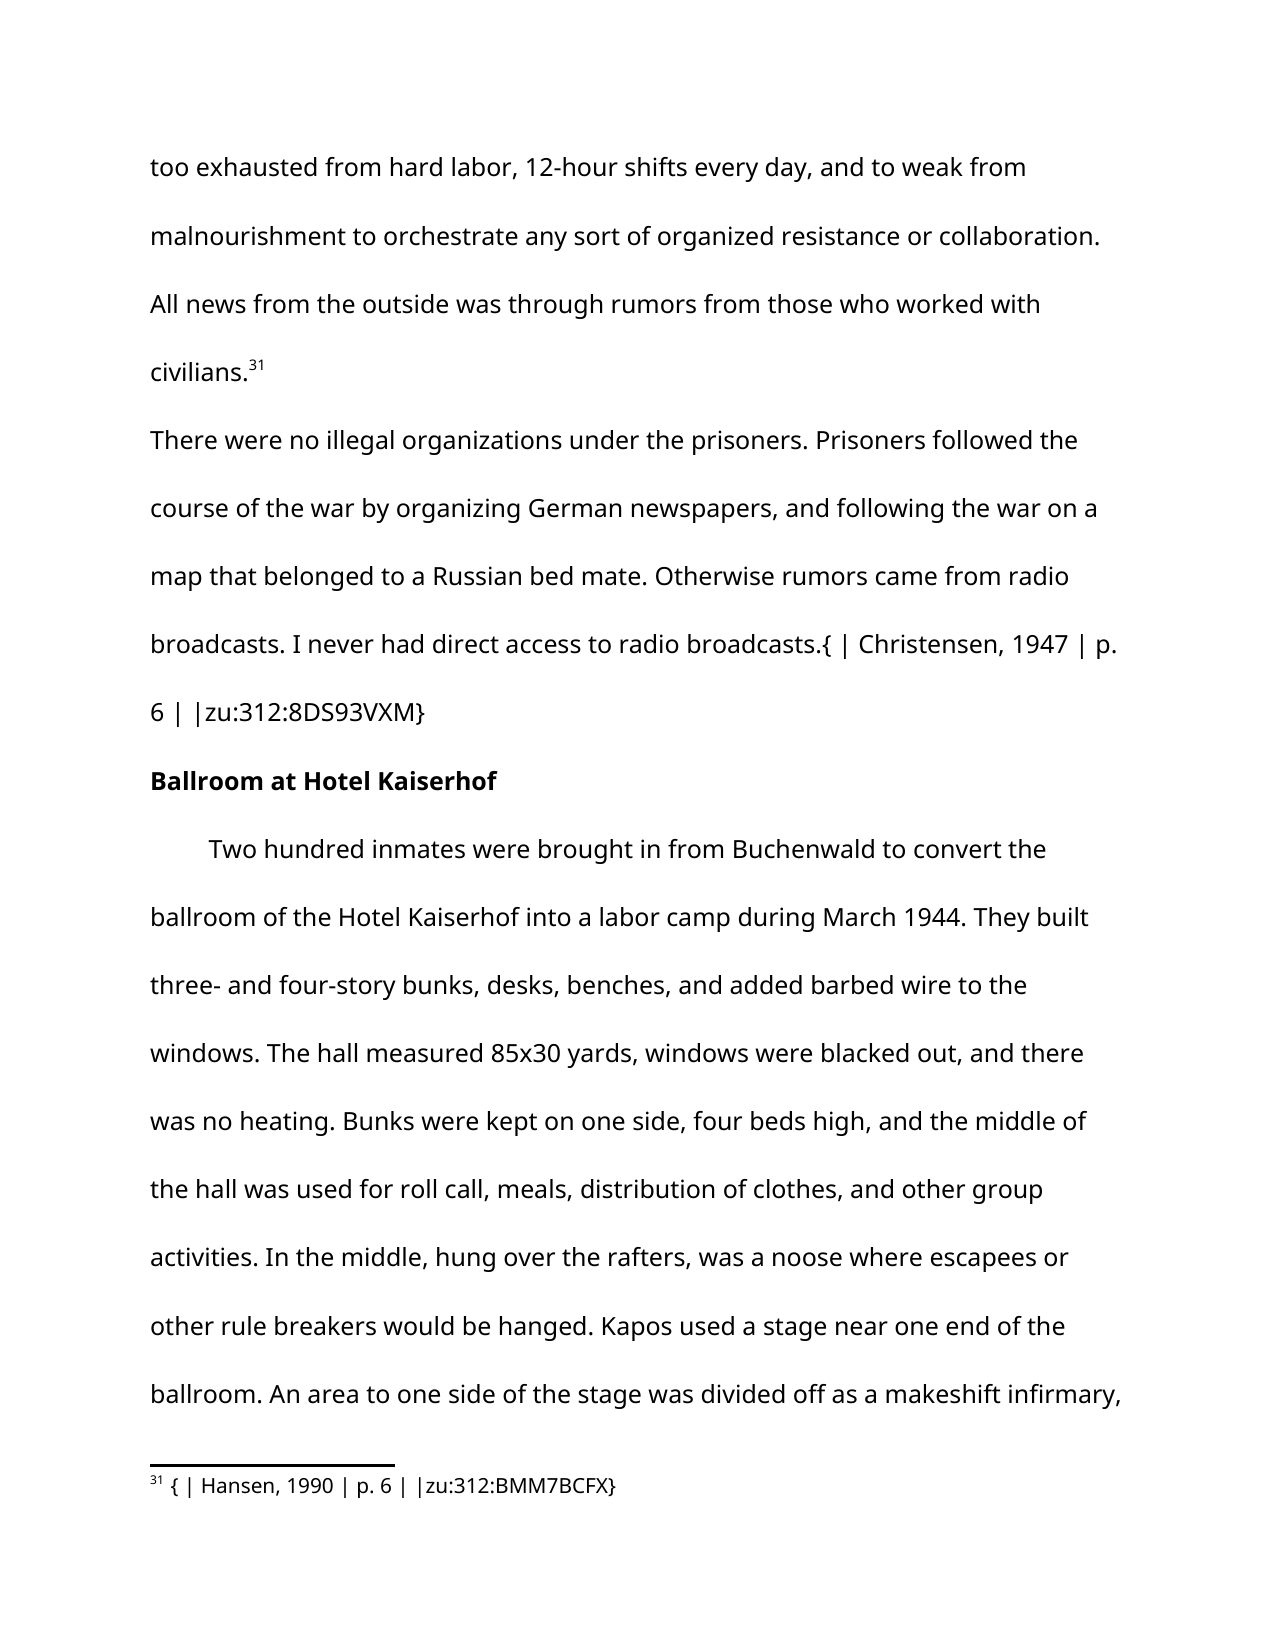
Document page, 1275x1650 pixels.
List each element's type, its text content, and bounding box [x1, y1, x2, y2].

text { | Hansen, 1990 | p. 6 | |zu:312:BMM7BCFX} [150, 1472, 1125, 1500]
text Two hundred inmates were brought in from Buchenwald to convert the ballroom of the Hotel Kaiserhof into a labor camp during March 1944. They built three- and four-story bunks, desks, benches, and added barbed wire to the windows. The hall measured 85x30 yards, windows were blacked out, and there was no heating. Bunks were kept on one side, four beds high, and the middle of the hall was used for roll call, meals, distribution of clothes, and other group activities. In the middle, hung over the rafters, was a noose where escapees or other rule breakers would be hanged. Kapos used a stage near one end of the ballroom. An area to one side of the stage was divided off as a makeshift infirmary, [150, 831, 1125, 1410]
text There were no illegal organizations under the prisoners. Prisoners followed the course of the war by organizing German newspapers, and following the war on a map that belonged to a Russian bed mate. Otherwise rumors came from radio broadcasts. I never had direct access to radio broadcasts.{ | Christensen, 1947 | p. 6 | |zu:312:8DS93VXM} [150, 422, 1125, 729]
text Ballroom at Hotel Kaiserhof [150, 763, 1125, 797]
text too exhausted from hard labor, 12-hour shifts every day, and to weak from malnourishment to orchestrate any sort of organized resistance or collaboration. All news from the outside was through rumors from those who worked with civilians. [150, 150, 1125, 388]
